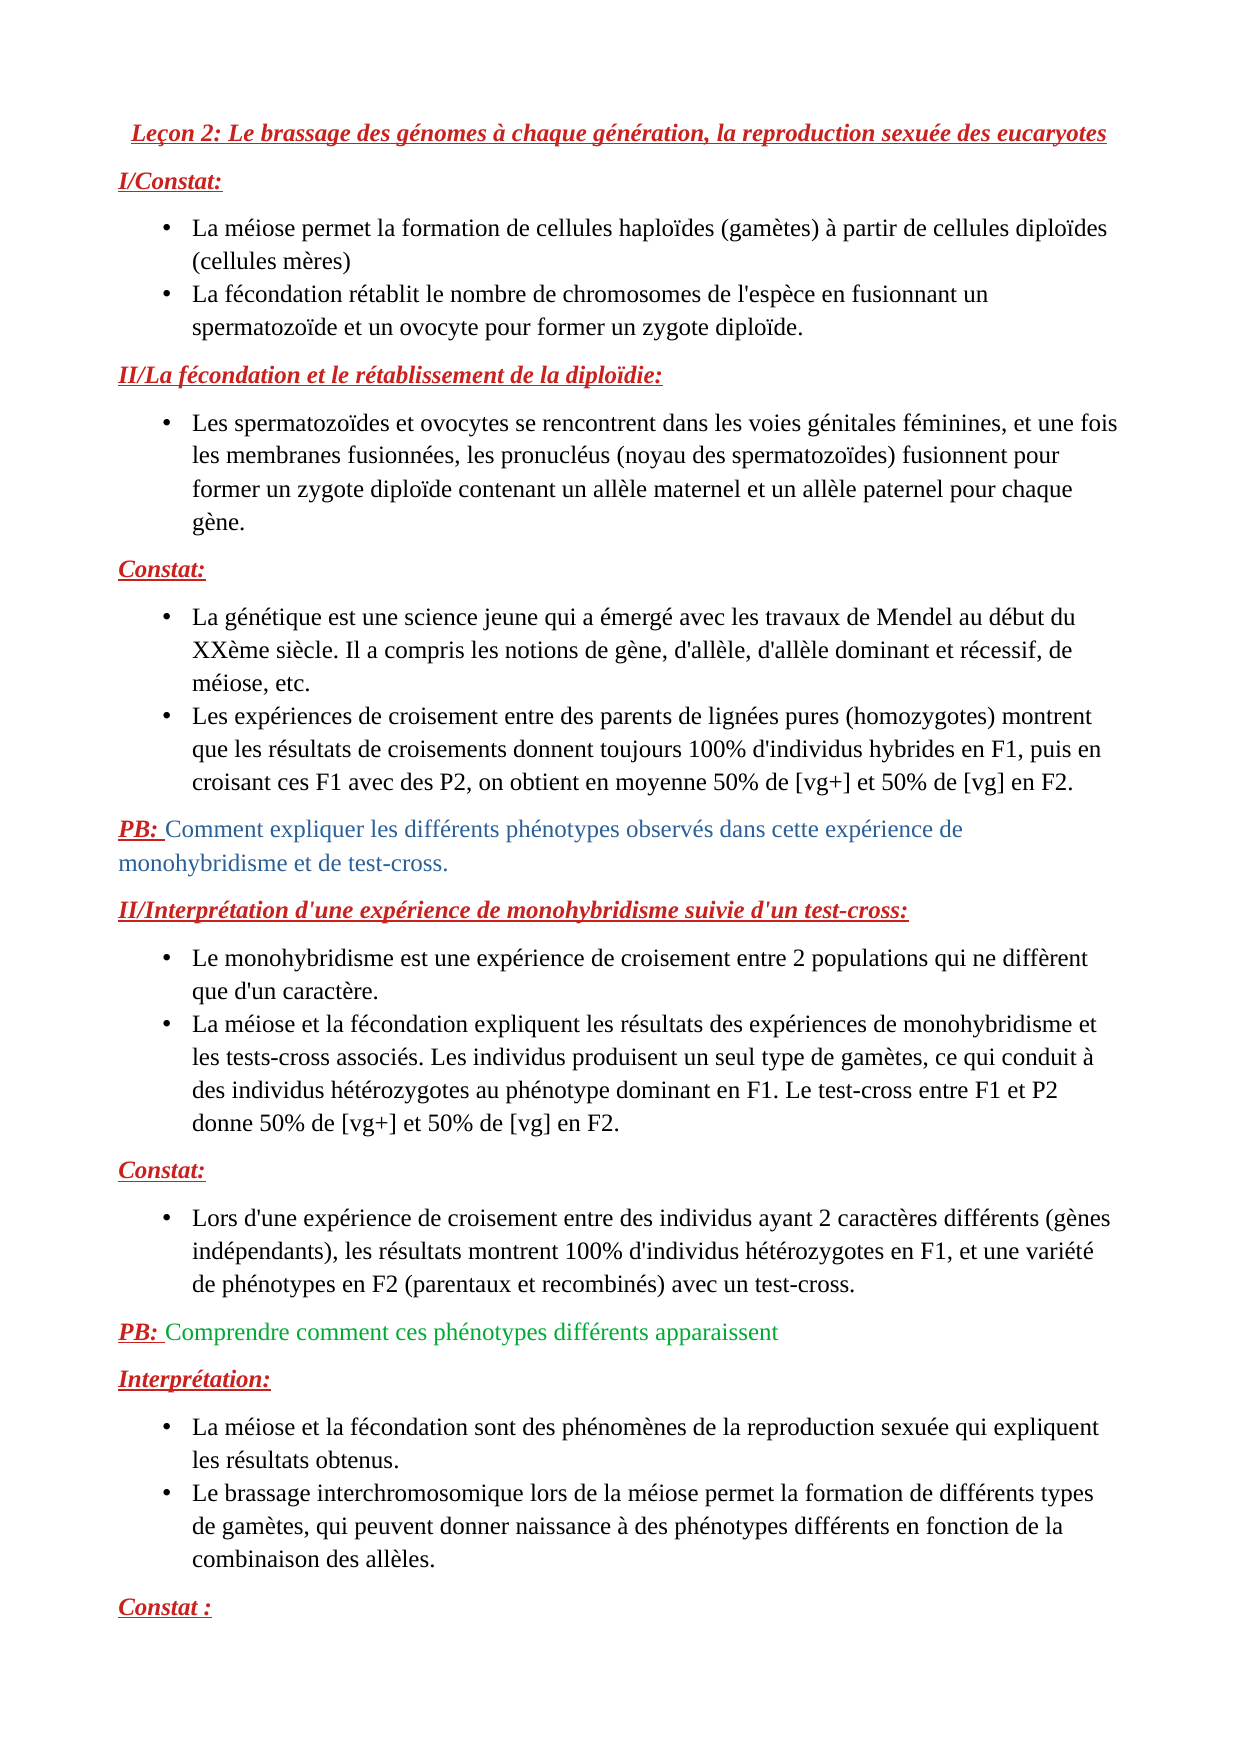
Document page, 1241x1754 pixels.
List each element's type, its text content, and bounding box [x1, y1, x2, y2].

list La méiose permet la formation de cellules haploïdes (gamètes) à partir de cellules diploïdes (cellules mères) [162, 213, 1122, 275]
text Constat : [118, 1592, 1122, 1620]
text Constat: [118, 1156, 1122, 1184]
list Lors d'une expérience de croisement entre des individus ayant 2 caractères différents (gènes indépendants), les résultats montrent 100% d'individus hétérozygotes en F1, et une variété de phénotypes en F2 (parentaux et recombinés) avec un test-cross. [162, 1203, 1122, 1298]
list La fécondation rétablit le nombre de chromosomes de l'espèce en fusionnant un spermatozoïde et un ovocyte pour former un zygote diploïde. [162, 279, 1122, 341]
text Interprétation: [118, 1364, 1122, 1393]
list La génétique est une science jeune qui a émergé avec les travaux de Mendel au début du XXème siècle. Il a compris les notions de gène, d'allèle, d'allèle dominant et récessif, de méiose, etc. [162, 602, 1122, 697]
list Les spermatozoïdes et ovocytes se rencontrent dans les voies génitales féminines, et une fois les membranes fusionnées, les pronucléus (noyau des spermatozoïdes) fusionnent pour former un zygote diploïde contenant un allèle maternel et un allèle paternel pour chaque gène. [162, 408, 1122, 535]
text I/Constat: [118, 166, 1122, 194]
list Le monohybridisme est une expérience de croisement entre 2 populations qui ne diffèrent que d'un caractère. [162, 943, 1122, 1004]
text II/La fécondation et le rétablissement de la diploïdie: [118, 360, 1122, 389]
list La méiose et la fécondation expliquent les résultats des expériences de monohybridisme et les tests-cross associés. Les individus produisent un seul type de gamètes, ce qui conduit à des individus hétérozygotes au phénotype dominant en F1. Le test-cross entre F1 et P2 donne 50% de [vg+] et 50% de [vg] en F2. [162, 1009, 1122, 1137]
text II/Interprétation d'une expérience de monohybridisme suivie d'un test-cross: [118, 895, 1122, 924]
text Constat: [118, 554, 1122, 583]
list Le brassage interchromosomique lors de la méiose permet la formation de différents types de gamètes, qui peuvent donner naissance à des phénotypes différents en fonction de la combinaison des allèles. [162, 1478, 1122, 1573]
list La méiose et la fécondation sont des phénomènes de la reproduction sexuée qui expliquent les résultats obtenus. [162, 1412, 1122, 1474]
list Les expériences de croisement entre des parents de lignées pures (homozygotes) montrent que les résultats de croisements donnent toujours 100% d'individus hybrides en F1, puis en croisant ces F1 avec des P2, on obtient en moyenne 50% de [vg+] et 50% de [vg] en F2. [162, 701, 1122, 796]
text Leçon 2: Le brassage des génomes à chaque génération, la reproduction sexuée des eucaryotes [118, 118, 1122, 147]
text PB: Comprendre comment ces phénotypes différents apparaissent [118, 1317, 1122, 1346]
text PB: Comment expliquer les différents phénotypes observés dans cette expérience de monohybridisme et de test-cross. [118, 814, 1122, 876]
